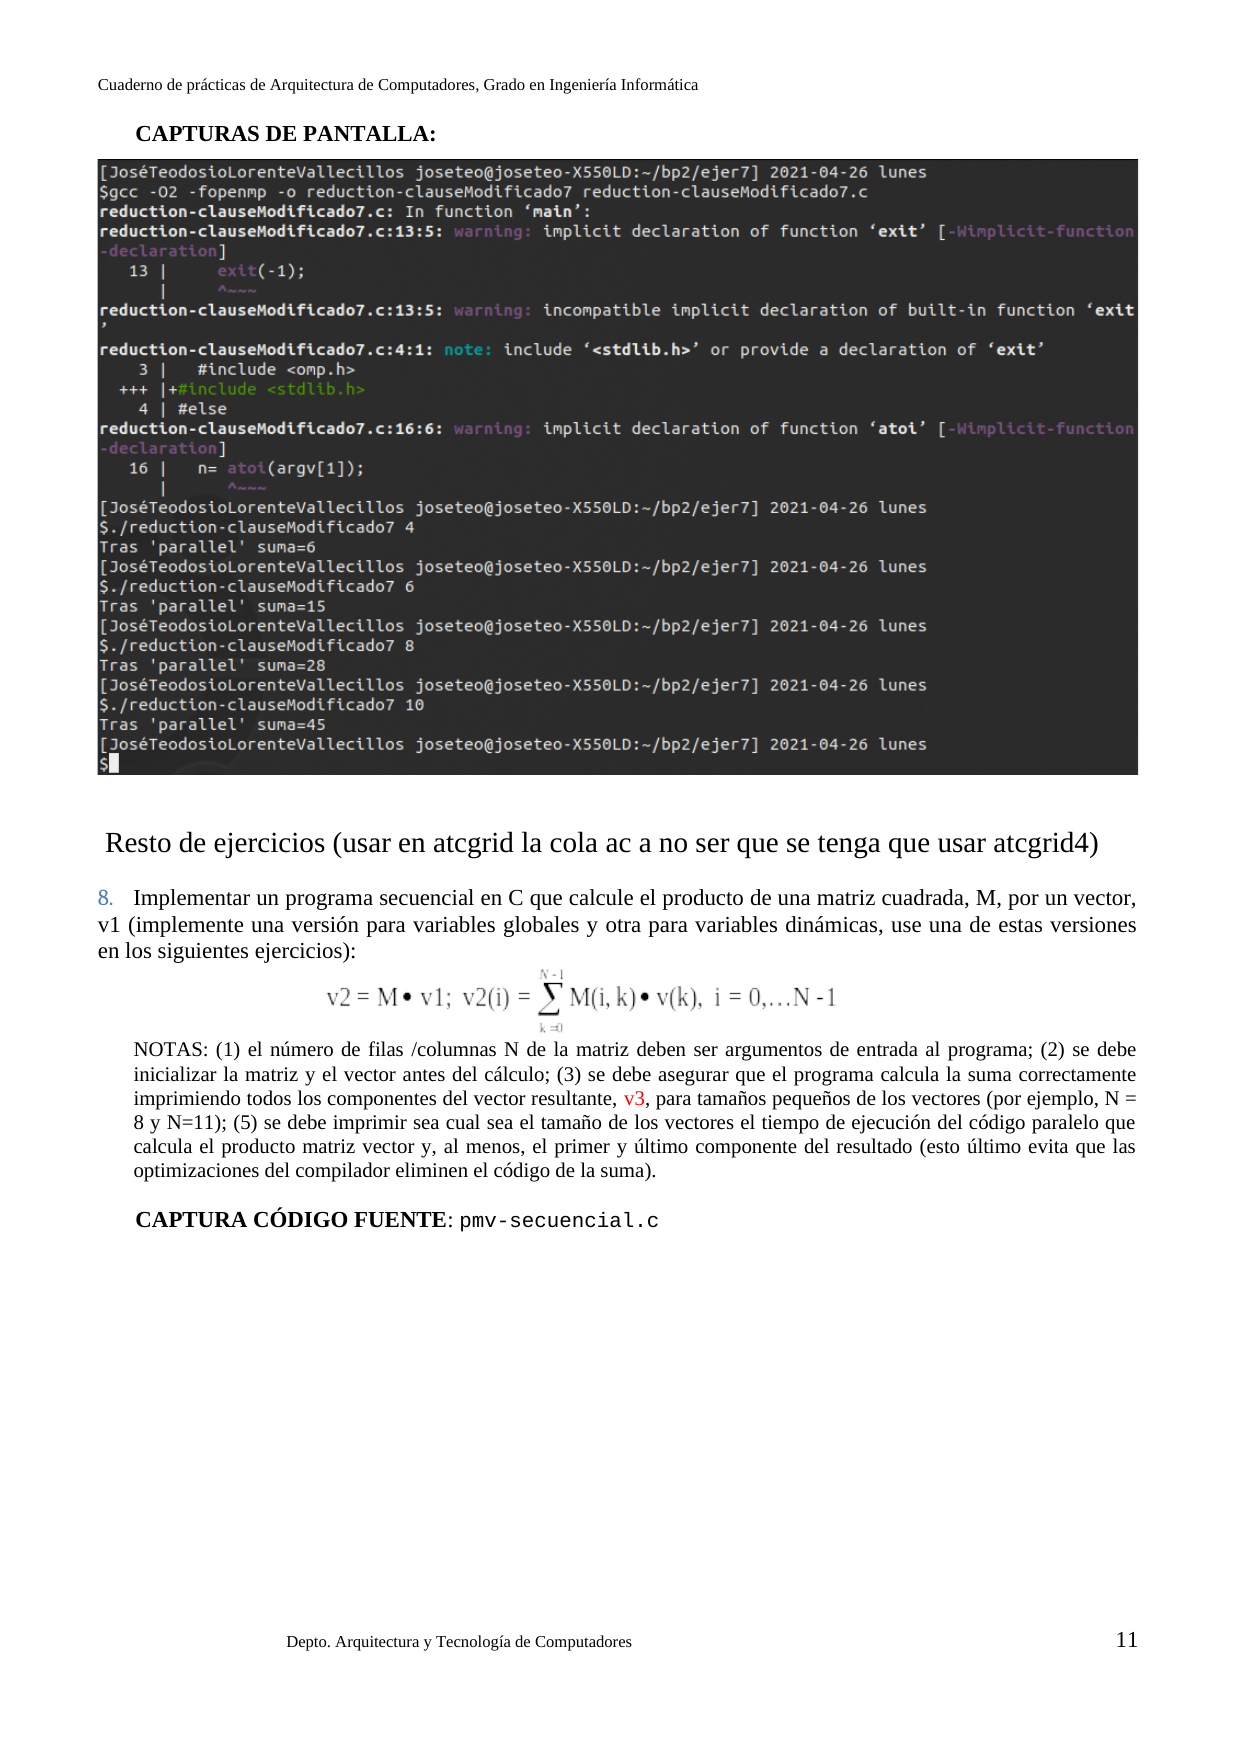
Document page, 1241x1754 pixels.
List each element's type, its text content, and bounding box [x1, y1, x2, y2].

list Implementar un programa secuencial en C que calcule el producto de una matriz cuadrada, M, por un vector, v1 (implemente una versión para variables globales y otra para variables dinámicas, use una de estas versiones en los siguientes ejercicios): [98, 884, 1138, 964]
text CAPTURA CÓDIGO FUENTE: pmv-secuencial.c [135, 1206, 1138, 1233]
picture [97, 159, 1139, 775]
text CAPTURAS DE PANTALLA: [135, 121, 1138, 147]
subtitle Resto de ejercicios (usar en atcgrid la cola ac a no ser que se tenga que usar atcgrid4) [98, 826, 1138, 859]
text NOTAS: (1) el número de filas /columnas N de la matriz deben ser argumentos de entrada al programa; (2) se debe inicializar la matriz y el vector antes del cálculo; (3) se debe asegurar que el programa calcula la suma correctamente imprimiendo todos los componentes del vector resultante, v3, para tamaños pequeños de los vectores (por ejemplo, N = 8 y N=11); (5) se debe imprimir sea cual sea el tamaño de los vectores el tiempo de ejecución del código paralelo que calcula el producto matriz vector y, al menos, el primer y último componente del resultado (esto último evita que las optimizaciones del compilador eliminen el código de la suma). [133, 1037, 1138, 1182]
